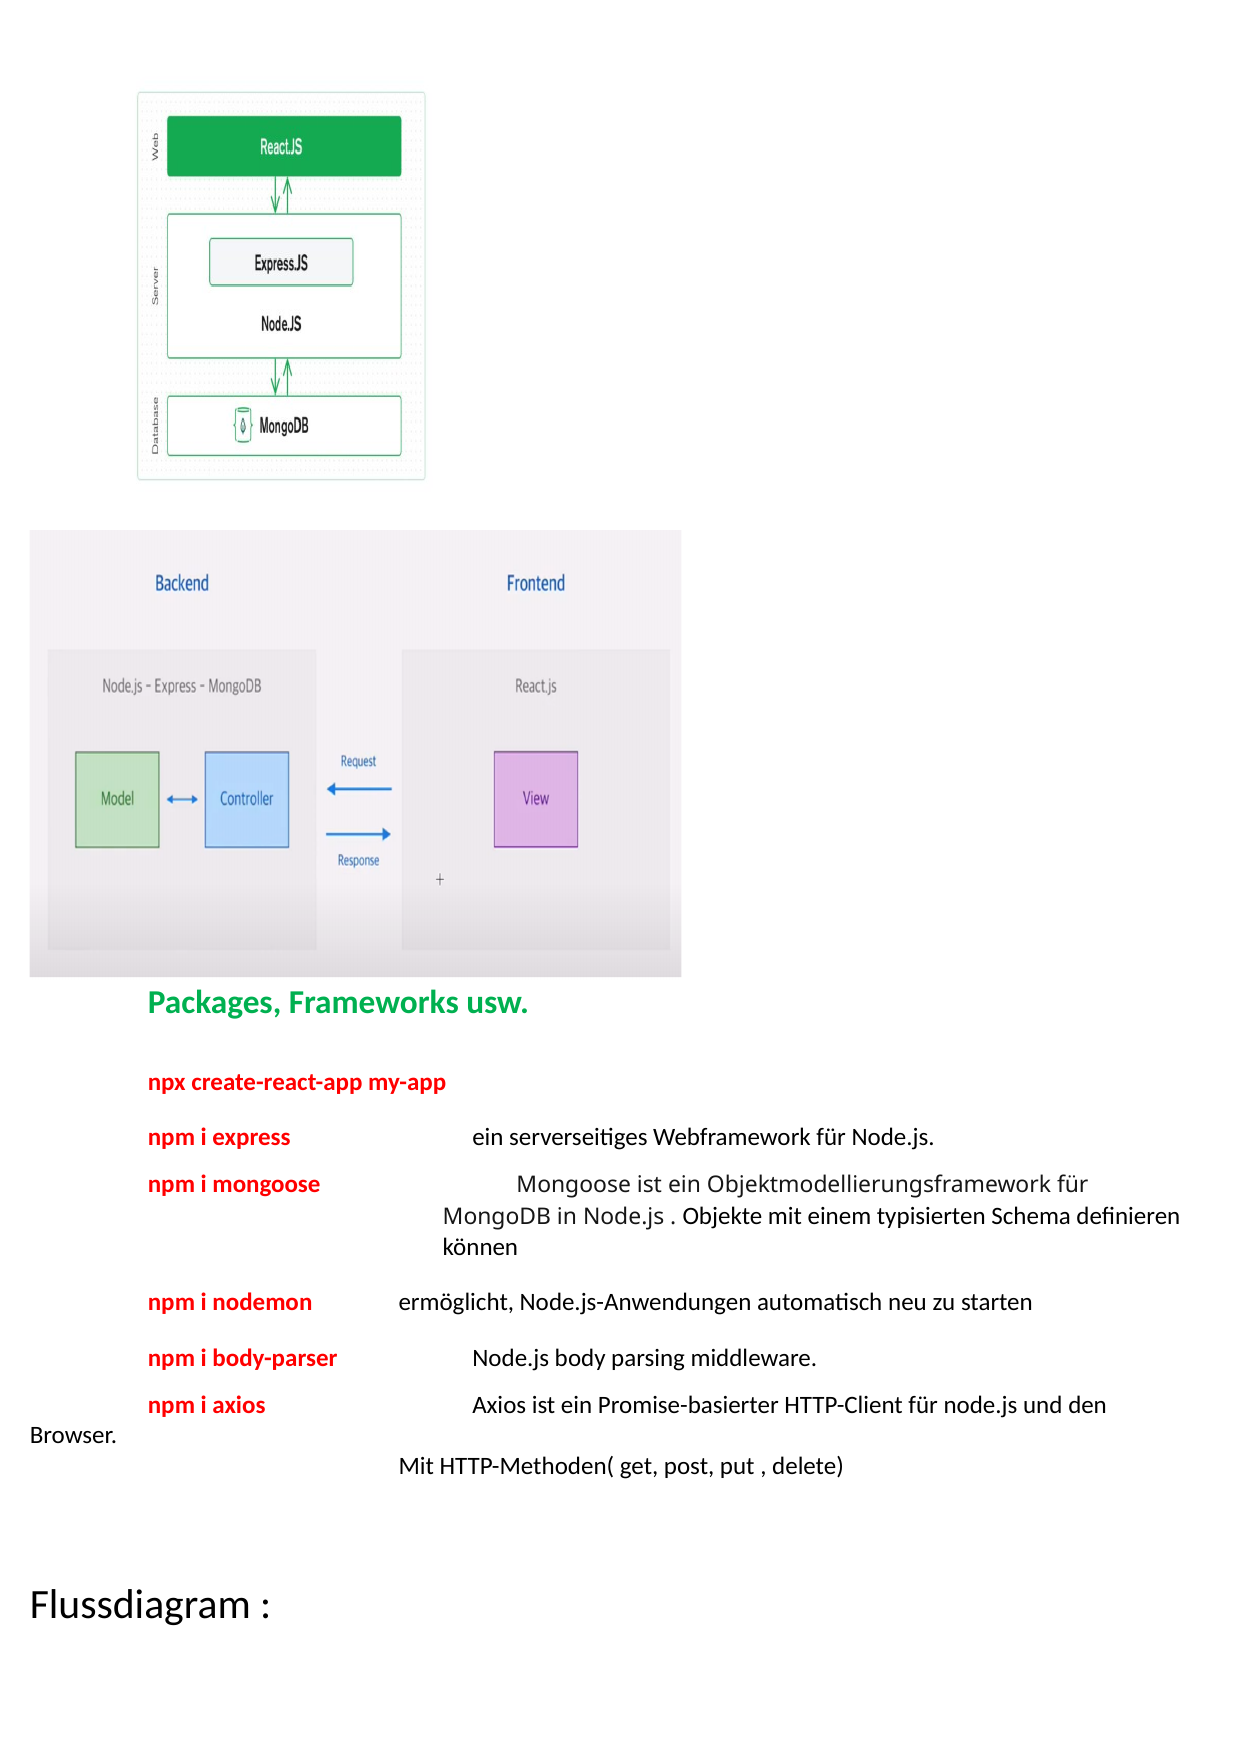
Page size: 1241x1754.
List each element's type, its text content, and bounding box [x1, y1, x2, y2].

text npm i mongoose Mongoose ist ein Objektmodellierungsframework für MongoDB in Node.js . Objekte mit einem typisierten Schema definieren können [148, 1168, 1181, 1261]
text npm i body-parser Node.js body parsing middleware. [29, 1342, 1181, 1372]
text npm i express ein serverseitiges Webframework für Node.js. [29, 1121, 1181, 1152]
text Mit HTTP-Methoden( get, post, put , delete) [29, 1450, 1181, 1481]
text npx create-react-app my-app [29, 1066, 1181, 1096]
text npm i axios Axios ist ein Promise-basierter HTTP-Client für node.js und den Browser. [29, 1389, 1181, 1450]
text Packages, Frameworks usw. [29, 981, 1181, 1022]
text Flussdiagram : [29, 1578, 1181, 1629]
text npm i nodemon ermöglicht, Node.js-Anwendungen automatisch neu zu starten [29, 1286, 1181, 1317]
